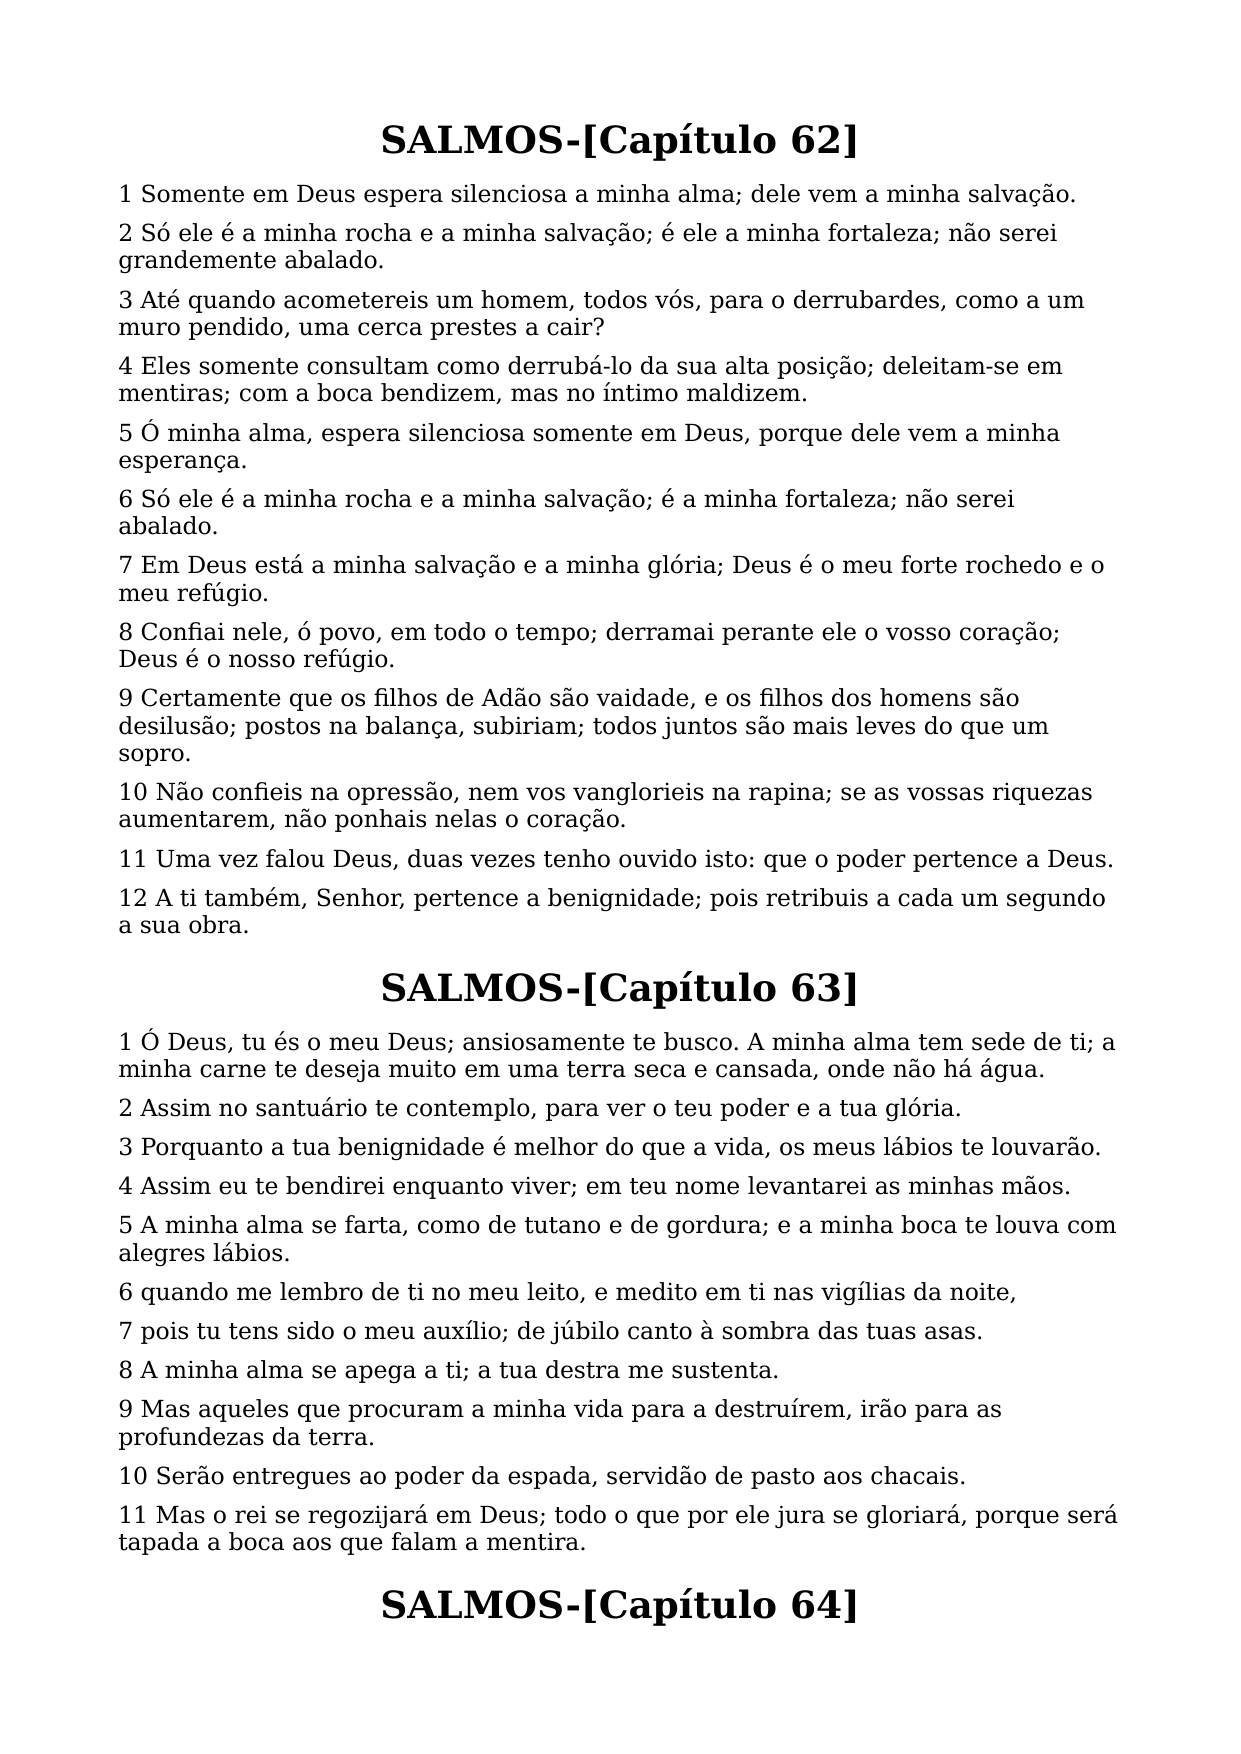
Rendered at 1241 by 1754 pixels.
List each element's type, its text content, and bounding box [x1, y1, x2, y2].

text 1 Somente em Deus espera silenciosa a minha alma; dele vem a minha salvação. [118, 181, 1122, 208]
text 3 Até quando acometereis um homem, todos vós, para o derrubardes, como a um muro pendido, uma cerca prestes a cair? [118, 286, 1122, 341]
text 6 quando me lembro de ti no meu leito, e medito em ti nas vigílias da noite, [118, 1279, 1122, 1306]
text 11 Uma vez falou Deus, duas vezes tenho ouvido isto: que o poder pertence a Deus. [118, 845, 1122, 872]
text 7 pois tu tens sido o meu auxílio; de júbilo canto à sombra das tuas asas. [118, 1318, 1122, 1345]
text 2 Assim no santuário te contemplo, para ver o teu poder e a tua glória. [118, 1095, 1122, 1122]
subtitle SALMOS-[Capítulo 62] [118, 118, 1122, 162]
text 5 A minha alma se farta, como de tutano e de gordura; e a minha boca te louva com alegres lábios. [118, 1212, 1122, 1267]
text 5 Ó minha alma, espera silenciosa somente em Deus, porque dele vem a minha esperança. [118, 419, 1122, 474]
text 8 Confiai nele, ó povo, em todo o tempo; derramai perante ele o vosso coração; Deus é o nosso refúgio. [118, 618, 1122, 673]
subtitle SALMOS-[Capítulo 63] [118, 966, 1122, 1010]
text 12 A ti também, Senhor, pertence a benignidade; pois retribuis a cada um segundo a sua obra. [118, 884, 1122, 939]
text 10 Serão entregues ao poder da espada, servidão de pasto aos chacais. [118, 1463, 1122, 1490]
text 4 Assim eu te bendirei enquanto viver; em teu nome levantarei as minhas mãos. [118, 1173, 1122, 1200]
text 11 Mas o rei se regozijará em Deus; todo o que por ele jura se gloriará, porque será tapada a boca aos que falam a mentira. [118, 1502, 1122, 1556]
text 7 Em Deus está a minha salvação e a minha glória; Deus é o meu forte rochedo e o meu refúgio. [118, 552, 1122, 607]
subtitle SALMOS-[Capítulo 64] [118, 1583, 1122, 1627]
text 3 Porquanto a tua benignidade é melhor do que a vida, os meus lábios te louvarão. [118, 1134, 1122, 1161]
text 6 Só ele é a minha rocha e a minha salvação; é a minha fortaleza; não serei abalado. [118, 486, 1122, 540]
text 2 Só ele é a minha rocha e a minha salvação; é ele a minha fortaleza; não serei grandemente abalado. [118, 220, 1122, 274]
text 1 Ó Deus, tu és o meu Deus; ansiosamente te busco. A minha alma tem sede de ti; a minha carne te deseja muito em uma terra seca e cansada, onde não há água. [118, 1028, 1122, 1083]
text 9 Certamente que os filhos de Adão são vaidade, e os filhos dos homens são desilusão; postos na balança, subiriam; todos juntos são mais leves do que um sopro. [118, 685, 1122, 767]
text 4 Eles somente consultam como derrubá-lo da sua alta posição; deleitam-se em mentiras; com a boca bendizem, mas no íntimo maldizem. [118, 353, 1122, 407]
text 8 A minha alma se apega a ti; a tua destra me sustenta. [118, 1357, 1122, 1384]
text 9 Mas aqueles que procuram a minha vida para a destruírem, irão para as profundezas da terra. [118, 1396, 1122, 1451]
text 10 Não confieis na opressão, nem vos vanglorieis na rapina; se as vossas riquezas aumentarem, não ponhais nelas o coração. [118, 779, 1122, 833]
